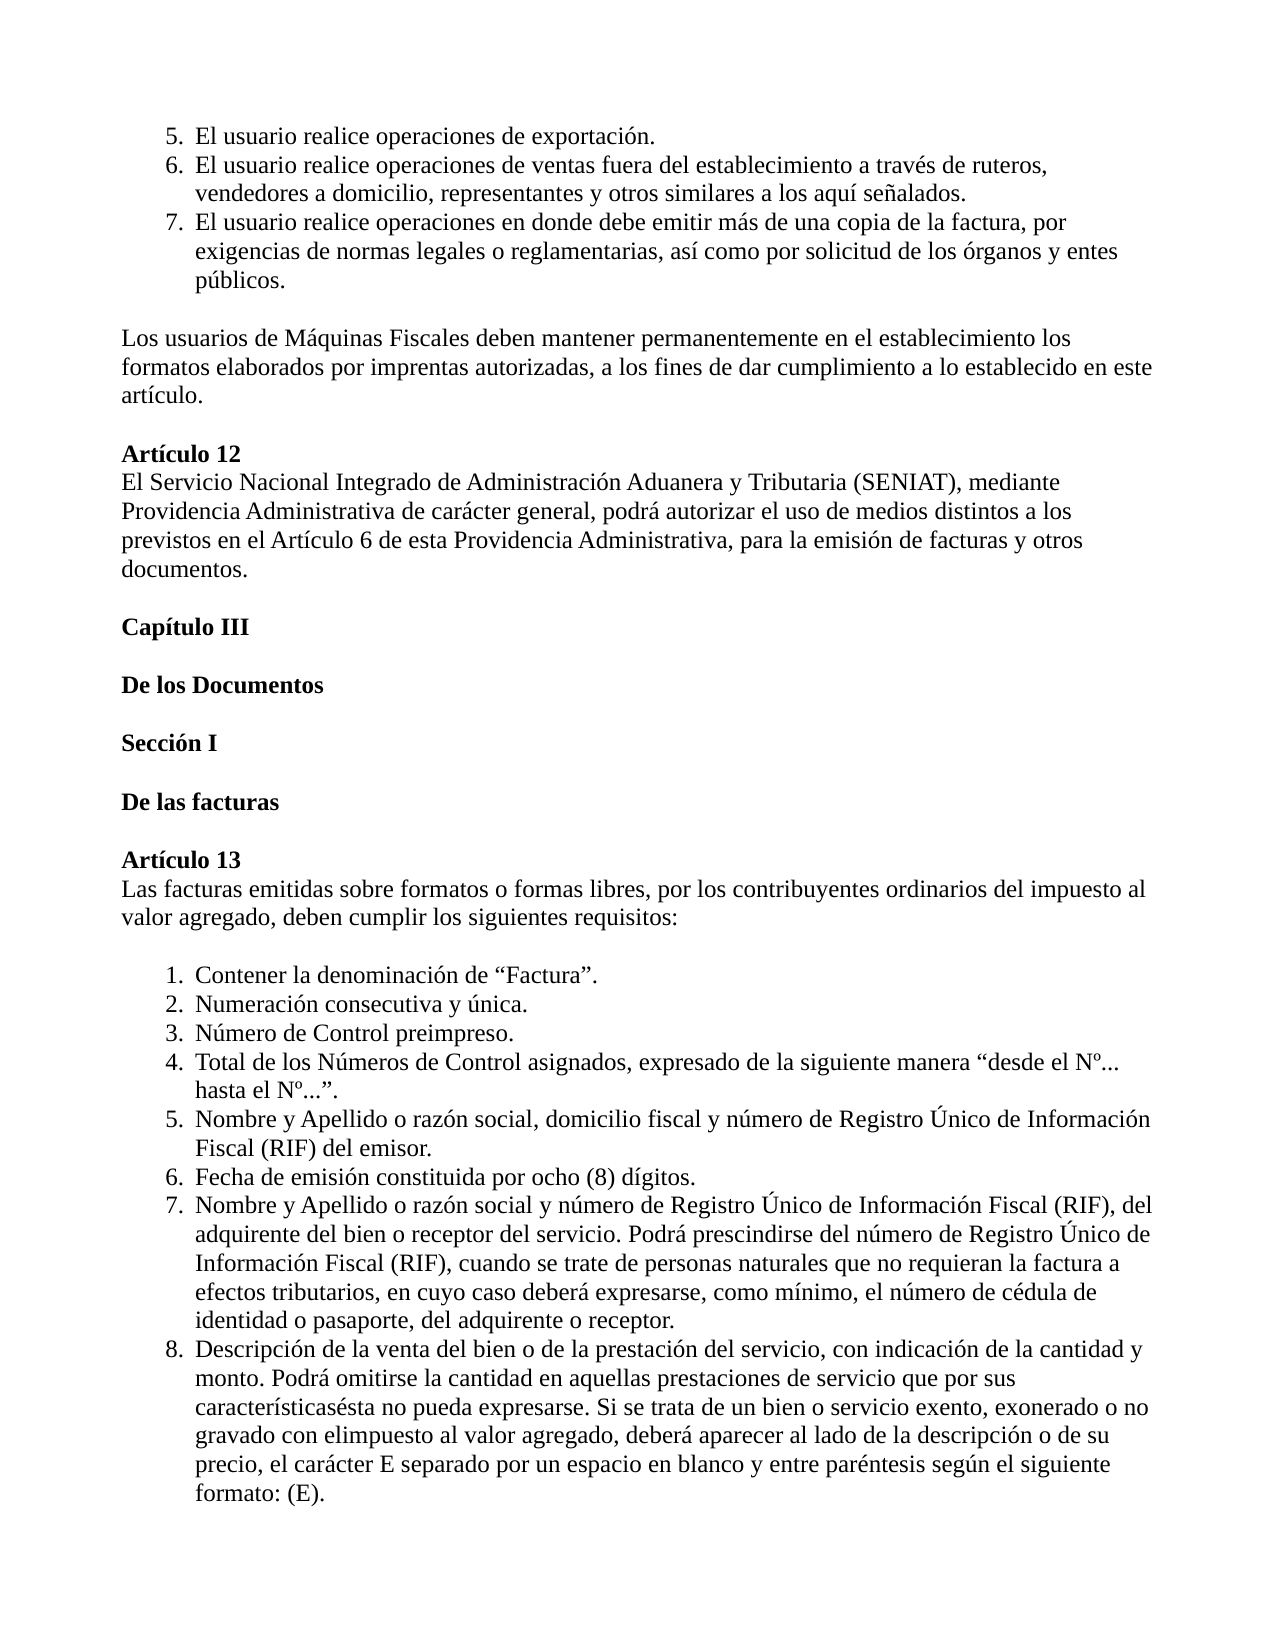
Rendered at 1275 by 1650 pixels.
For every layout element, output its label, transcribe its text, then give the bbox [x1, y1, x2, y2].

table_cell El Superintendente del Servicio Nacional Integrado de Administración Aduanera y Tributaria(SENIAT), en ejercicio de las atribuciones establecidas en los numerales 1, 8 y 36 del artículo 4 dela Ley del Servicio Nacional Integrado de Administración Aduanera y Tributaria, y de conformidadcon lo dispuesto en los artículos 54 y 57 del Decreto con Rango Valor y Fuerza de Ley queEstablece el Impuesto al Valor Agregado, en los artículos 5, 63, 64, 65 y 66 de su ReglamentoGeneral, en el artículo 91 de la Ley de Impuesto Sobre la Renta y en el artículo 175 de suReglamento.dicta la siguiente: PROVIDENCIA ADMINISTRATIVA QUE ESTABLECE LAS NORMAS GENERALES DEEMISIÓN DE FACTURAS Y OTROS DOCUMENTOS Capítulo I Disposiciones Generales Artículo 1 La presente Providencia Administrativa, tiene por objeto establecer las normas que rigen la emisión de facturas, órdenes de entrega o guías de despacho, notas de débito, notas de crédito, y los certificados de débito fiscal exonerado, de conformidad con la normativa que regula la tributación nacional atribuida al Servicio Nacional Integrado de Administración Aduanera y Tributaria(SENIAT). Artículo 2 El régimen previsto la presente Providencia Administrativa será aplicable a: Las personas jurídicas y las entidades económicas sin personalidad jurídica. Las personas naturales cuyos ingresos anuales sean superiores a un mil quinientas unidades tributarias (1.500 U.T.). Las personas naturales cuyos ingresos anuales sean iguales o inferiores a un mil quinientas unidades tributarias (1.500 U.T.), que sean contribuyentes ordinarios del impuesto al valor agregado. Las personas naturales cuyos ingresos anuales sean iguales o inferiores a un mil quinientas unidades tributarias (1.500 U.T.), que no sean contribuyentes ordinarios del impuesto al valor agregado, únicamente cuando emitan facturas que deban ser empleadas como prueba del desembolso por el adquirente del bien o el receptor del servicio, conforme a lo previsto en la Ley de Impuesto sobre la Renta. El resto de las facturas emitidas por las personas a las que hace referencia este numeral, deberán emitirse conforme a lo dispuesto en esta Providencia Administrativa o cumpliendo lo establecido en la Providencia Administrativa Nº 1.677, publicada en la Gaceta Oficial de la República Bolivariana de Venezuela Nº 37.661 del 31 de marzo del 2.003. Artículo 3 Están excluidas de la aplicación de esta Providencia Administrativa las siguientes operaciones: Las ventas de bienes inmuebles. Las importaciones no definitivas de bienes muebles. Las operaciones y servicios en general realizados por los bancos, institutos de créditos o empresas regidas por el Decreto Nº 6.287 con Rango, Valor y Fuerza de Ley de Reforma Parcial de la Ley General de Bancos y Otras Instituciones Financieras, incluidas las empresas de arrendamiento financiero y los fondos del mercado monetario; así como las realizadas por las instituciones bancarias de crédito o financieras regidas por leyes especiales, las instituciones y fondos de ahorro, los fondos de pensión, los fondos de retiro y previsión social y las entidades de ahorro y préstamo; con excepción de las operaciones de arrendamiento financiero o leasing en los términos establecidos en el parágrafo primero del artículo 5 del Decreto con Rango, Valor y Fuerza de Ley que Establece el Impuesto al Valor Agregado, las cuales deberán cumplir las disposiciones establecidas en esta Providencia Administrativa. Las operaciones realizadas por las bolsas de valores y las bolsas agrícolas, así como la comisión que los puestos de bolsas agrícolas cobren a sus clientes por el servicio prestado por la compra de productos y títulos de origen o destino agropecuario. Los servicios prestados bajo relación de dependencia de conformidad con la Ley Orgánica del Trabajo. Las actividades y operaciones realizadas por los entes creados por el Ejecutivo Nacional de conformidad con lo dispuesto en el Código Orgánico Tributario, con el objeto de asegurar la administración eficiente de los tributos de su competencia; así como las realizadas por los entes creados por los Estados o Municipios para los mismos fines. Los servicios de transporte público nacional de personas por vía terrestre. Los servicios médico-asistenciales y odontológicos, de cirugía y hospitalización, prestados por entes públicos. Las actividades realizadas por los parques nacionales, zoológicos, museos, centros culturales e instituciones similares, cuando se trate de entes sin fines de lucro exentos de impuesto sobre la renta. Los servicios educativos prestados por entes públicos. Los servicios de hospedaje, alimentación y sus accesorios, a estudiantes, ancianos, personas con discapacidad, excepcionales o enfermas, cuando sean prestados dentro de una institución destinada exclusivamente a servir a estos usuarios, siempre que esté exenta del impuesto sobre la renta. El Servicio Nacional Integrado de Administración Aduanera y Tributaria (SENIAT), dentro del plazo de dos (2) años contado a partir de la entrada en vigencia de esta Providencia Administrativa, deberá dictar las normas especiales de emisión de facturas y demás documentos que serán aplicables para las operaciones y servicios mencionados en los numerales 1, 3 y 4 del presente artículo. Artículo 4 El Servicio Nacional Integrado de Administración Aduanera y Tributaria (SENIAT), mediante Providencia Administrativa de carácter general, podrá autorizar la sustitución de las facturas y otros documentos o simplificar los requisitos exigidos para su emisión, tomando en consideración las características de los emisores y de las operaciones que se realicen. Artículo 5 El Servicio Nacional Integrado de Administración Aduanera y Tributaria (SENIAT), mediante Providencia Administrativa de carácter general, establecerá las normas para regular las imprentas autorizadas, las máquinas fiscales y, en general, la elaboración de las facturas y otros documentos. Capítulo II De los Medios de Emisión Artículo 6 Los sujetos regidos por esta Providencia Administrativa, deben emitir las facturas, las notas de débito y de crédito a través de los siguientes medios: Sobre formatos elaborados por imprentas autorizadas por el Servicio Nacional Integrado de Administración Aduanera y Tributaria (SENIAT). Sobre formas libres elaboradas por imprentas autorizadas por el Servicio Nacional Integrado de Administración Aduanera y Tributaria (SENIAT). En ningún caso, las facturas y otros documentos podrán emitirse manualmente sobre formas libres. Mediante Máquinas Fiscales. La adopción de cualquiera de los medios establecidos en este artículo queda a la libre elección de los contribuyentes, salvo lo previsto en el Artículo 8 de esta Providencia Administrativa. Los sujetos pasivos que no estén obligados al uso de máquinas fiscales, podrán utilizar simultáneamente más de un medio de emisión de facturas y otros documentos. Artículo 7 A los fines de lo previsto en esta Providencia Administrativa se entiende por: Formato elaborado por imprentas autorizadas: medio de emisión que debe contener desde la imprenta los datos y campos señalados en el Artículo 30 de esta Providencia Administrativa. Forma libre elaborada por imprentas autorizadas: medio de emisión que debe contener desde la imprenta los datos señalados en el Artículo 31 de esta Providencia Administrativa. Sistemas computarizados o automatizados para la emisión de facturas y otros documentos: herramienta tecnológica informática que permite imprimir la información correspondiente a las operaciones realizadas por los contribuyentes, sobre los formatos o formas libres elaborados por las imprentas autorizadas. Artículo 8 Los contribuyentes ordinarios del impuesto al valor agregado, los sujetos que realicen operaciones en Almacenes Libres de Impuestos (Duty Free Shops); y los sujetos que no califiquen como contribuyentes ordinarios del impuesto al valor agregado, deben utilizar exclusivamente Máquinas Fiscales para la emisión de facturas, cuando concurran las siguientes circunstancias: Obtengan ingresos brutos anuales superiores a un mil quinientas unidades tributarias (1.500U.T.). Realicen mayor número de operaciones de ventas o prestaciones de servicios con sujetos que no utilicen la factura como prueba del desembolso o del crédito fiscal según corresponda. Desarrollen conjunta o separadamente alguna de las actividades que se indican a continuación: Venta de alimentos, bebidas, cigarrillos y demás manufacturas de tabaco, golosinas, confiterías, bombonerías y otros similares. Venta de productos de limpieza de uso doméstico e industrial. Ventas de partes, piezas, accesorios, lubricantes, refrigerantes y productos de limpieza de vehículos automotores, así como el servicio de mantenimiento y reparación de vehículos automotores, siempre que estas operaciones se efectúen independientemente de la venta de los vehículos. A los efectos de este numeral se entenderá por vehículo automotor cualquier medio de transporte de tracción mecánica. Venta de materiales de construcción, artículos de ferretería, herramientas, equipos y materiales de fontanería, plomería y repuestos, partes y piezas de aire acondicionado, así como la venta de pinturas, barnices y lacas, vidrios y objetos de vidrio, vidrios y el servicio de instalación, cuando corresponda Venta de artículos de perfumería, cosméticos y de tocador. Venta de relojes y artículos de joyería, así como su reparación y servicio técnico. Venta de juguetes para niños y adultos, muñecos que representan personas o criaturas, modelos a escalas, sus accesorios, así como la venta o alquiler de películas y juegos. Venta de artículos de cuero, textiles, calzados, prendas de vestir, accesorios para prendas de vestir, artículos deportivos, maletas, bolsos de manos, accesorios de viaje y artículos similares, y sus servicios de reparación. Venta de flores, plantas, semillas, abonos, así como los servicios de floristería. Servicio de comida y bebidas para su consumo dentro o fuera de establecimiento tales como: restaurantes, bares, cantinas, panaderías, cafés o similares; incluyendo los servicios de comidas y bebidas a domicilio. Venta de productos farmacéuticos, medicinales, nutricionales, ortopédicos, lentes y sus accesorios. Venta de equipos de computación, sus partes, piezas, accesorios y consumibles, así como la venta de equipos de impresión y fotocopiado, sus partes, piezas y accesorios. Servicios de belleza, estética y acondicionamiento físico, tales como peluquerías, barberías, gimnasios, centro de masajes corporales y servicios conexos. Servicio de lavado y pulitura de vehículos automotores. Servicio de estacionamiento de vehículos automotores. Servicio de fotocopiado, impresión, encuadernación y revelado fotográfico. Servicios de alojamiento y hospedaje, prestados en hoteles, moteles, posadas y casa de huéspedes. Servicios de alquiler de cajas de correo o apartados postales (P.O. BOX). Venta de electrodomésticos o sus accesorios y repuestos. Ventas de libros, papelerías y artículos de oficina. Venta de muebles para el hogar y oficinas. Los sujetos pasivos dedicados a las actividades económicas previstas en el literal j del numeral 3 del presente artículo, deben emplear como medio de facturación obligatoria máquinas fiscales, independientemente que hayan obtenido o no la cantidad de ingresos establecidos en el numeral 1de este artículo. El Servicio Nacional Integrado de Administración Aduanera y Tributaria (SENIAT), mediante Providencia Administrativa de carácter general, podrá incluir o excluir determinadas actividades, alos fines de la aplicación, del presente artículo. A los fines del cálculo de los ingresos brutos y del número de operaciones a que se refieren los numerales 1 y 2 de este artículo, se deben considerar las operaciones realizadas durante el año calendario inmediato anterior al que esté en curso. Una vez nacida la obligación de utilizar máquinas fiscales, el sujeto no podrá utilizar otro medio de facturación, salvo en los casos previstos en el Artículo 11 de esta Providencia Administrativa. Artículo 9 Los sujetos regidos por esta Providencia Administrativa, deben emitir las órdenes de entrega o guías de despacho únicamente mediante los medios previstos en los numerales 1 y 2 del artículo 6, salvo que sean elaboradas por entes públicos nacionales, en los términos y condiciones que establezca la normativa aplicable. En los casos en que se utilicen Máquinas Fiscales como medio de facturación, las órdenes de entrega o guías de despacho deben emitirse sobre formatos elaborados por imprentas autorizadas. Artículo 10 Cuando los sistemas computarizados o automatizados para la emisión de facturas y otros documentos, se encuentren inoperantes o averiados, los documentos deberán emitirse sobre formatos elaborados por imprentas autorizadas, con el número del documento precedido de la palabra “serie”, seguida de caracteres que la identifiquen y diferencien. En estos casos, los emisores deben mantener permanentemente en el establecimiento los referidos formatos, a los fines de dar cumplimiento a lo establecido en este artículo. Artículo 11 Los usuarios obligados a utilizar Máquinas Fiscales conforme a lo establecido en el Artículo 8 de esta Providencia Administrativa, no pueden emplear simultáneamente otro medio para emitir facturas y notas de débito o de crédito, salvo cuando ocurra alguna de las situaciones que se enumeran a continuación, en cuyo caso deberán emitir dichos documentos sobre formatos elaborados por imprentas autorizadas: La Máquina Fiscal empleada no sea capaz de imprimir el nombre o razón social y el número de Registro Único de Información Fiscal (RIF) del adquirente o receptor de los bienes o servicios, cuando las operaciones se realicen entre contribuyentes ordinarios del impuesto al valor agregado o cuando las operaciones se realicen por sujetos que no califiquen como contribuyentes ordinarios del impuesto al valor agregado y se requiera el documento como prueba del desembolso, con forme a lo previsto en la Ley de Impuesto sobre la Renta. En este caso, si la factura de la Máquina Fiscal fue emitida, la misma debe anexarse a la copia de la factura emitida sobre formatos elaborados por imprentas autorizadas. La Máquina Fiscal se encuentre inoperante o averiada. La Máquina Fiscal no pueda emitir notas de débito y notas de crédito. El usuario realice operaciones por cuenta de terceros. El usuario realice operaciones de exportación. El usuario realice operaciones de ventas fuera del establecimiento a través de ruteros, vendedores a domicilio, representantes y otros similares a los aquí señalados. El usuario realice operaciones en donde debe emitir más de una copia de la factura, por exigencias de normas legales o reglamentarias, así como por solicitud de los órganos y entes públicos. Los usuarios de Máquinas Fiscales deben mantener permanentemente en el establecimiento los formatos elaborados por imprentas autorizadas, a los fines de dar cumplimiento a lo establecido en este artículo. Artículo 12 El Servicio Nacional Integrado de Administración Aduanera y Tributaria (SENIAT), mediante Providencia Administrativa de carácter general, podrá autorizar el uso de medios distintos a los previstos en el Artículo 6 de esta Providencia Administrativa, para la emisión de facturas y otros documentos. Capítulo III De los Documentos Sección I De las facturas Artículo 13 Las facturas emitidas sobre formatos o formas libres, por los contribuyentes ordinarios del impuesto al valor agregado, deben cumplir los siguientes requisitos: Contener la denominación de “Factura”. Numeración consecutiva y única. Número de Control preimpreso. Total de los Números de Control asignados, expresado de la siguiente manera “desde el Nº... hasta el Nº...”. Nombre y Apellido o razón social, domicilio fiscal y número de Registro Único de Información Fiscal (RIF) del emisor. Fecha de emisión constituida por ocho (8) dígitos. Nombre y Apellido o razón social y número de Registro Único de Información Fiscal (RIF), del adquirente del bien o receptor del servicio. Podrá prescindirse del número de Registro Único de Información Fiscal (RIF), cuando se trate de personas naturales que no requieran la factura a efectos tributarios, en cuyo caso deberá expresarse, como mínimo, el número de cédula de identidad o pasaporte, del adquirente o receptor. Descripción de la venta del bien o de la prestación del servicio, con indicación de la cantidad y monto. Podrá omitirse la cantidad en aquellas prestaciones de servicio que por sus característicasésta no pueda expresarse. Si se trata de un bien o servicio exento, exonerado o no gravado con elimpuesto al valor agregado, deberá aparecer al lado de la descripción o de su precio, el carácter E separado por un espacio en blanco y entre paréntesis según el siguiente formato: (E). En los casos que se carguen o cobren conceptos en adición al precio o remuneración convenidos o se realicen descuentos, bonificaciones, anulaciones y cualquier otro ajuste al precio, deberá indicarse la descripción y valor de los mismos. Especificación del monto total de la base imponible del impuesto al valor agregado, discriminada según la alícuota, indicando el porcentaje aplicable, así como la especificación del monto total exento o exonerado. Especificación del monto total del impuesto al valor agregado, discriminado según la alícuota indicando el porcentaje aplicable. Indicación del valor total de la venta de los bienes o de la prestación del servicio o de la suma de ambos, si corresponde. Contener la frase “sin derecho a crédito fiscal”, cuando se trate de las copias de las facturas. En los casos de operaciones gravadas con el impuesto al valor agregado, cuya contraprestación haya sido expresada en moneda extranjera, equivalente a la cantidad correspondiente en moneda nacional, deberán constar ambas cantidades en la factura, con indicación del monto total y del tipo de cambio aplicable. Razón social y el número de Registro Único de Información Fiscal (RIF), de la imprenta autorizada, así como la nomenclatura y fecha de la Providencia Administrativa de autorización. Fecha de elaboración de los formatos o formas libres por la imprenta autorizada, constituida por ocho (8) dígitos. Artículo 14 Las facturas emitidas mediante Máquinas Fiscales, por los contribuyentes ordinarios del impuesto al valor agregado, deben contener la siguiente información: La denominación “Factura”. Nombre y Apellido o razón social, número de Registro Único de Información Fiscal (RIF) y domicilio fiscal del emisor. Número consecutivo y único. La hora y fecha de emisión. Descripción, cantidad y monto del bien o servicio. Podrá omitirse la cantidad en las prestaciones de servicio que por sus características no puedan expresarse. En los casos en que las características técnicas de la Máquina Fiscal limiten la impresión de la descripción específica del bien o servicio, deben identificarse los mismos genéricamente. Si se tratare de productos o servicios exentos o exonerados o no sujetos del impuesto al valor agregado, debe aparecer junto con de la descripción de los mismos o de su precio, el carácter E separado por un espacio en blanco y entre paréntesis según el siguiente formato: (E). La descripción del bien o servicio debe estar separada, al menos, por un caracter en blanco de su precio. En caso de que la longitud de la descripción supere una línea el texto puede continuar en las líneas siguientes imprimiéndose el correspondiente precio en la última línea ocupada. En los casos que se carguen o cobren conceptos en adición al precio o remuneración convenidos o se realicen descuentos, bonificaciones, anulaciones y cualquier otro ajuste al precio, deberá indicarse la descripción y valor de los mismos. Especificación del monto total de la base imponible del impuesto al valor agregado, discriminada según la alícuota, indicando el porcentaje aplicable, así como la especificación del monto total exento o exonerado. Especificación del monto total del impuesto al valor agregado, discriminado según la alícuota indicando el porcentaje aplicable. En los casos de operaciones gravadas con el impuesto al valor agregado, cuya contraprestación haya sido expresada en moneda extranjera, equivalente a la cantidad correspondiente en moneda nacional, deben constar ambas cantidades en la factura, con indicación del monto total y del tipo de cambio aplicable. Indicación del valor total de la venta de los bienes o de la prestación del servicio o de la suma de ambos, si corresponde, precedido de la palabra “TOTAL” y, al menos, un espacio en blanco. Logotipo Fiscal seguido del Número de Registro de la Máquina Fiscal, los cuales deben aparecer en ese orden al final de la factura, en una misma línea, con al menos tres (3) espacios de separación. Las facturas emitidas mediante Máquinas Fiscales darán derecho a crédito fiscal o al desembolso, cuando, además de cumplir con todos los requisitos establecidos en este artículo, la misma imprima el nombre o razón social y el número de Registro Único de Información Fiscal (RIF) del adquirente o receptor de los bienes o servicios en la propia factura. Artículo 15 Las facturas emitidas sobre formatos o formas libres, por los sujetos que no califiquen como contribuyentes ordinarios del impuesto al valor agregado, deben contener la siguiente información: La denominación “Factura”. Numeración consecutiva y única. Número de control preimpreso. Total de los números de control asignados, expresado de la siguiente manera “desde el Nº... hasta el Nº...”. Nombre y Apellido o razón social, domicilio fiscal y número de Registro Único de Información Fiscal (RIF) del emisor. La expresión “Contribuyente Formal” o “no sujeto al impuesto al valor agregado”, de ser el caso. Fecha de emisión, constituida por ocho (8) dígitos. Nombre y Apellido o razón social y el número de Registro Único de Información Fiscal (RIF) del adquirente del bien o receptor del servicio. Podrá prescindirse del número de Registro Único de Información Fiscal (RIF) cuando se trate de personas naturales que no requieran la factura a efectos tributarios, en cuyo caso deberá expresarse, como mínimo, el número de cédula de identidad o pasaporte del adquirente o receptor. Descripción de la venta del bien o de la prestación del servicio, con indicación de la cantidad y monto. En los casos que se carguen o cobren conceptos en adición al precio o remuneración convenidos o se realicen descuentos, bonificaciones, anulaciones y cualquier otro ajuste al precio, deberá indicarse la descripción y valor de los mismos. En los casos de operaciones cuya contraprestación haya sido expresada en moneda extranjera, equivalente a la cantidad correspondiente en moneda nacional, deberán constar ambas cantidades en la factura, con indicación del monto total y del tipo de cambio aplicable. Indicación del valor total de la venta o la prestación del servicio, o de la suma de ambos, si corresponde. Razón social y el número de Registro Único de Información Fiscal (RIF) de la imprenta autorizada, así como la nomenclatura y fecha de la Providencia Administrativa de autorización. Fecha de elaboración de los formatos libres por la imprenta autorizada, constituida por ocho (8) dígitos. Artículo 16 Las facturas emitidas mediante Máquinas Fiscales, por los sujetos que no califiquen como contribuyentes ordinarios del impuesto al valor agregado, deben contener la siguiente información: La denominación “Factura”. Nombre y Apellido o razón social, número de Registro Único de Información Fiscal (RIF) y domicilio fiscal del emisor. La expresión “contribuyente formal” o “no sujeto al impuesto al valor agregado”, según sea el caso. Número consecutivo y único. La hora y fecha de emisión. Descripción, cantidad y monto del bien o servicio. Podrá omitirse la cantidad en las prestaciones de servicio que por sus características no puedan expresarse. En los casos en que las características técnicas de la máquina fiscal limiten la impresión de la descripción específica del bien o servicio, deben identificarse los mismos genéricamente. La descripción del bien o servicio debe estar separada, al menos, por un caracter en blanco de su precio. En caso de que la longitud de la descripción supere una línea, el texto podrá continuar en las líneas siguientes imprimiéndose el correspondiente precio en la última línea ocupada. En los casos que se carguen o cobren conceptos en adición al precio o remuneración convenidos o se realicen descuentos, bonificaciones, anulaciones y cualquier otro ajuste al precio, deberá indicarse la descripción y valor de los mismos. En los casos de operaciones cuya contraprestación haya sido expresada en moneda extranjera, equivalente a la cantidad correspondiente en moneda nacional, deberán constar ambas cantidades en la factura, con indicación del monto total y del tipo de cambio aplicable. Indicación del valor total de la venta de los bienes o de la prestación del servicio o de la suma de ambos, si corresponde, precedido de la palabra “TOTAL” y, al menos, un espacio en blanco. Logotipo Fiscal seguido del Número de Registro de la Máquina Fiscal, los cuales deberán aparecer en ese orden al final de la factura en una misma línea, con al menos tres (3) espacios de separación. En estos casos, las facturas emitidas mediante Máquinas Fiscales darán derecho al desembolso, cuando, además de cumplir con todos los requisitos establecidos en este artículo, la Máquina Fiscal sea capaz de imprimir el nombre o razón social y el número de Registro Único de Información Fiscal (RIF) del adquirente o receptor de los bienes o servicios. Artículo 17 Las facturas que se emitan a los fines de documentar las operaciones de exportación, deben cumplir los siguientes requisitos: Contener la denominación “Factura”. Numeración consecutiva y única. Número de Control preimpreso. Total de los Números de Control asignados, expresado de la siguiente manera “desde el Nº...hasta el Nº...”. Nombre y Apellido o razón social, domicilio fiscal y número de Registro Único de Información Fiscal (RIF) del emisor. Fecha de emisión, constituida por ocho (8) dígitos. Nombre y Apellido o razón social del adquirente del bien o receptor del servicio. Descripción de la venta del bien o de la prestación del servicio, con indicación de la cantidad y del monto. En los casos que se carguen o cobren conceptos en adición al precio o remuneración convenidos o se realicen descuentos, bonificaciones, anulaciones y cualquier otro ajuste al precio, deberá indicarse la descripción y valor de los mismos. Especificación del monto total de la base imponible, la alícuota aplicable y el valor total de la exportación, expresado en moneda extranjera y su equivalente en moneda nacional, con indicación del tipo de cambio. Razón social y el número de Registro Único de Información Fiscal (RIF), de la imprenta autorizada, y nomenclatura y fecha de la Providencia Administrativa de autorización. Fecha de elaboración de los formatos o formas libres por la imprenta autorizada, constituida por ocho (8) dígitos. Artículo 18 Las facturas emitidas en el extranjero por personas no residentes en el país, que estén destinadas a ser empleadas como prueba del desembolso a los fines del impuesto sobre la renta, están sujetas a las disposiciones legales del país respectivo, debiendo constar en ellas, como mínimo: Nombre completo o razón social y domicilio del prestador del servicio o del vendedor de los bienes. Descripción de la venta del bien o de la prestación del servicio y precio. Si el precio hace referencia a varios bienes o servicios iguales, se deberá indicar la cantidad. Fecha de emisión y monto total de la operación. Nombre completo o razón social y número de Registro Único de Información Fiscal (RIF), del adquirente del bien o receptor del servicio. En los casos de importación de bienes se sujetarán a lo establecido en la legislación aduanera. En todo caso, el contribuyente está en la obligación de presentar, a requerimiento de la Administración Tributaria, una traducción al castellano de las facturas. Artículo 19 Los emisores de facturas sobre formas libres elaboradas por imprentas autorizadas, o a través de máquinas fiscales, pueden contar con dispositivos de lectura de códigos de barra u otros mecanismos electrónicos que faciliten la captura de los datos relativos a la identificación del adquirente del bien o receptor del servicio. Sección II De las órdenes de entrega o guías de despacho Artículo 20 Las órdenes de entrega o guías de despacho deben emitirse únicamente para amparar el traslado de bienes muebles que no representen ventas. En los casos en que la Ley que establece el Impuesto al Valor Agregado disponga la posibilidad de amparar operaciones de ventas mediante órdenes de entrega o guías de despacho, la respectiva factura deberá emitirse dentro del mismo período de imposición, haciendo referencia a la orden de entrega o guía de despacho que soportó la entrega de bienes, excepto para las facturas impresas a través de máquinas fiscales. Artículo 21 El original y las copias de las órdenes de entregas o guías de despacho que se emitan, deben contener los enunciados “Orden de Entrega” o “Guía de Despacho”, los requisitos indicados en los numerales del 2, 3, 4, 5, 6, 15 y 16 del Artículo 13 de esta Providencia Administrativa y la expresión “sin derecho a crédito fiscal”. Cuando las órdenes de entrega o guías de despacho sean elaboradas por entes públicos nacionales, en los términos y condiciones que establezca la normativa aplicable, no se requerirá el cumplimiento de los requisitos previstos en los numerales 3,4, 15 y 16 del Artículo 13 de esta Providencia Administrativa. En las órdenes o guías deben detallarse los bienes que se trasladan, señalando la capacidad, peso o volumen, descripción, características y su precio. En los traslados que no representen ventas puede omitirse el precio, indicándose el motivo, tal como: reparación, traslado a depósitos, almacenes o bodegas de otros o del propio emisor contribuyente, traslado para su distribución u otras causas. Igualmente, debe indicarse el nombre y apellido o razón social y el número de Registro Único de Información Fiscal (RIF) del receptor de los bienes, o en su caso, del mismo emisor. Las órdenes de entrega o guías de despacho emitidas por los sujetos que no califiquen como contribuyentes ordinarios del impuesto al valor agregado, deben contener adicionalmente la expresión “contribuyente formal” o “no sujeto al impuesto al valor agregado”, según sea el caso. Sección III De las notas de débito y de crédito Artículo 22 Las notas de débito o de crédito deben emitirse en el caso de ventas de bienes o prestaciones deservicios que quedaren sin efecto parcial o totalmente u originaren un ajuste, por cualquier causa, y por las cuales se otorgaron facturas. El original y las copias de las notas de débito y de crédito, deben contener el enunciado: “Nota de Débito” o “Nota de Crédito”. Artículo 23 Las notas de débito y de crédito emitidas a través de los medios señalados en los numerales 1 y 2del Artículo 6 de esta Providencia Administrativa, deben cumplir con los requisitos previstos en el Artículo 13 o en el Artículo 15 de esta Providencia Administrativa, según sea el caso, con excepción de lo establecido en el numeral 1 de los referidos artículos. Igualmente, deben hacer referencia a la fecha, número y monto de la factura que soportó la operación. Artículo 24 Las notas de débito y de crédito emitidas a través de Máquinas Fiscales deben tener una numeración consecutiva y única y contener los requisitos señalados en el Artículo 14 o en el Artículo 16 de esta Providencia Administrativa, según sea el caso, con excepción de lo establecido en el numeral 1 de los referidos artículos. Igualmente, deben contener: Nombre y apellido o razón social y número de Registro Único de Información Fiscal (RIF) o cédula de identidad del comprador. Número y fecha de factura que soportó la operación. Número de Registro de la Máquina Fiscal a través de la cual se emitió la factura que soportó la operación. Número de control de la factura que soportó la operación, si ésta fue emitida sobre un formato o una forma libre. Sección IV De las Certificaciones de Débitos Fiscales Exonerados Artículo 25 Las certificaciones de Débito Fiscal Exonerado, deben emitirse únicamente, en los casos que así lo establezca el respectivo Decreto de Exoneración, sobre formatos o formas libres elaboradas por imprentas autorizadas, debiendo cumplir con los siguientes requisitos: Contener la denominación “Certificación de Débito Fiscal Exonerado” Numeración consecutiva y única. Número de control preimpreso. Total de los Números de Control, expresado de la siguiente manera “desde el Nº... hasta elNº...”. Nombre y Apellido o razón social, domicilio fiscal y número de Registro Único de Información Fiscal (RIF) del emisor. Fecha de emisión, constituida por ocho (8) dígitos. Nombre y Apellido o razón social y Número de Registro único de Información Fiscal (RIF) del Proveedor. Números, Fechas y Números de Control de las Facturas, Notas de Crédito y Notas de Débito, recibidas. Monto Total del Impuesto al Valor Agregado. Razón social y número de Registro Único de Información Fiscal (RIF), de la imprenta autorizada, así como la nomenclatura y fecha de la Providencia Administrativa de autorización. Fecha de elaboración del documento por la imprenta autorizada, constituida por ocho (8)dígitos. Incorporar los mecanismos de seguridad indicados por el emisor del certificado, que permitan verificar en forma fehaciente la autenticidad del documento, así como la integridad de todas sus partes esenciales. Sección V Disposiciones comunes Artículo 26 Las facturas y otros documentos emitidos conforme a lo dispuesto en el numeral 1 del Artículo 6 o numeral 6 del artículo 11 de esta Providencia Administrativa en distintas áreas de un mismo establecimiento, en más de un establecimiento o sucursal o fuera del establecimiento, deben emitirse con una numeración consecutiva y única, precedida de la palabra “serie”, seguida de caracteres que la identifiquen y diferencien unas de otras. Artículo 27 Las facturas y otros documentos emitidos conforme a lo dispuesto en el numeral 2 del Artículo 6 o numeral 6 del artículo 11 de esta Providencia Administrativa, en distintas áreas de un mismo establecimiento, en más de un establecimiento o sucursal, siempre que el emisor carezca de un sistema computarizado o automatizado de facturación centralizado, deben emitirse con una numeración consecutiva y única precedida de la palabra “serie” seguida de caracteres que la identifiquen y diferencien unas de otras. En todo caso, la palabra “serie”, los caracteres que la identifican y el número debe imprimirlo el sistema computarizado o automatizado utilizado para la emisión de facturas y otros documentos. Artículo 28 En los casos que se emitan facturas y otros documentos sobre formas libres elaboradas por imprentas autorizadas, el emisor puede fraccionar dichas formas y distribuirlas entre las distintas áreas de emisión. Artículo 29 El original y las copias de las facturas y otros documentos que se emitan a través de los medios señalados en los numerales 1 y 2 del Artículo 6 de esta Providencia Administrativa, deben poseer el mismo número de control. Artículo 30 Las imprentas autorizadas deben reflejar en los formatos que elaboren, como mínimo los siguientes datos: El número de control. La denominación y número del documento. La palabra “serie” y los caracteres que la identifiquen y diferencien, cuando corresponda. El nombre completo o razón social, domicilio fiscal y el número de Registro Único de Información Fiscal (RIF) del emisor. La razón social y el número de Registro Único de Información Fiscal (RIF) de la imprenta autorizada. Número y fecha de la Providencia Administrativa de autorización para la elaboración de documentos. Los Números de Control asignados, expresado de la siguiente manera “desde el Nº... hasta el Nº...”. La fecha de elaboración constituida por ocho (8) dígitos. Los campos o espacios que permitan agregar el resto de los datos e informaciones señalados en el Artículo 13, el Artículo 15 o el Artículo 17 de esta Providencia Administrativa, según corresponda. Artículo 31 Las imprentas autorizadas deben reflejar en las formas libres que elaboren, como mínimo, los siguientes datos: El número de control. El número de Registro Único de Información Fiscal (RIF) del emisor. La razón social y el número de Registro Único de Información Fiscal (RIF) de la imprenta autorizada. Número y fecha de la Providencia Administrativa de autorización para la elaboración de documentos. Los Números de Control asignados, expresados de la siguiente manera “desde el Nº… hasta elNº…” La fecha de elaboración constituida por ocho (8) dígitos. En ningún caso las imprentas deberán colocar en las formas libres, la denominación y el número del documento. Artículo 32 Cuando se utilicen medios propios para la emisión de facturas por cuenta de terceros, incluso, en los casos en que se realicen operaciones por cuenta de éstos, el emisor deberá cumplir lo establecido en esta Providencia Administrativa, señalando adicionalmente por cada sujeto a favor de quien se emite la factura: Nombre o razón social y número de Registro Único de Información Fiscal (RIF) del tercero. Descripción de la venta del bien o de la prestación del servicio, con indicación de la cantidad y monto. Si se trata de un bien o servicio exento, exonerado o no gravado con el impuesto al valor agregado deberá aparecer al lado de la descripción o de su precio, el carácter E separado por un espacio en blanco y entre paréntesis según el siguiente formato: (E). Especificación del monto total de la base imponible del impuesto al valor agregado, de ser el caso, discriminada según la alícuota, indicando el porcentaje aplicable, así como la especificación del monto total exento o exonerado. Especificación del monto total del impuesto al valor agregado, discriminado según la alícuota indicando el porcentaje aplicable, de ser el caso. Indicación del valor total de la venta de los bienes o de la prestación del servicio o de la suma de ambos, si corresponde. En los casos de operaciones gravadas con el impuesto al valor agregado, cuya contraprestación haya sido expresada en moneda extranjera, equivalente a la cantidad correspondiente en moneda nacional, deberán constar ambas cantidades en la factura, con indicación del monto total y del tipo de cambio aplicable. En tales casos, el emisor deberá entregar a los sujetos a favor de quienes se emite la factura, a más tardar dentro de los cinco días del mes siguiente a aquél en que se emite la factura, una copia certificada de la copia de la factura. El Servicio Nacional Integrado de Administración Aduanera y Tributaria (SENIAT), mediante Providencia Administrativa, podrá establecer el cumplimiento de determinados deberes y formalidades para la emisión de las referidas certificaciones. Artículo 33 Las facturas y otros documentos emitidos sobre formatos y formas libres deben ser de una página, con una longitud mínima de ocho (8) centímetros. Cuando las operaciones realizadas no puedan reflejarse en una sola página, se emitirán tantas facturas o documentos como sean necesarios, con un número de factura o documento distinto para cada uno. Podrá reflejarse, exclusivamente, en el reverso de la factura la siguiente información: Nombre y Apellido o razón social, domicilio fiscal y número de Registro Único de información Fiscal del emisor. La razón social y el número de Registro Único de Información Fiscal (RIF) de la imprenta autorizada. Número y fecha de la Providencia Administrativa de autorización para la elaboración de documentos otorgado a la imprenta. Los Números de Control asignados por la imprenta expresado de la siguiente manera desde el Nº... hasta el Nº...”. La fecha de elaboración del formato o la forma libre. Artículo 34 La fecha de emisión de los documentos, así como su fecha de elaboración por la imprenta, debe estructurarse con el siguiente formato: DDMMAAAA, donde DD serán los dos (2) dígitos del día, MM serán los dos (2) dígitos del mes y AAAA, serán los cuatro (4) dígitos del año. Los dígitos podrán separarse mediante caracteres en blanco o separadores entre ellos, tales como puntos, guiones y barras, entre otros. Artículo 35 Las facturas y otros documentos emitidos, sobre formatos o formas libres pueden ser diseñados según las necesidades del emisor para la realización de sus actividades, pero en todo caso deben cumplir con los requisitos exigidos en esta Providencia Administrativa. Artículo 36 Mientras no esté prescrita la obligación tributaria, los originales de las facturas y otros documentos que sean anulados, junto con su copia, deben ser conservados por el emisor a disposición del Servicio Nacional Integrado de Administración Aduanera y Tributaria (SENIAT). Artículo 37 Podrá omitirse la generación física de las respectivas copias cuando: Se emitan mensualmente cinco mil (5.000) o más documentos sobre formas libres. Sea conservada una imagen digital de cada documento original, mediante la transformación del documento físico a formato electrónico. Se registren las operaciones en el libro de venta, indicando, adicionalmente a los datos exigidos en las normas tributarias, el número de control de las formas libres utilizadas. No sea uno de los sujetos a que hace referencia el Artículo 8 de esta Providencia. Se transmitan mensualmente las operaciones efectuadas a la Administración Tributaria, según las especificaciones determinadas por ésta en su Portal Fiscal. Las imágenes digitales de los documentos deben ser conservadas en medios electrónicos o magnéticos que impidan la alteración de los datos y estén protegidas contra virus o daños que imposibiliten su visualización o reproducción, mientras no esté prescrita la obligación tributaria. Artículo 38 Cuando el emisor cambie de nombre, razón social o de domicilio y esta información se encuentre preimpresa en sus facturas y otros documentos, éstos sólo pueden ser utilizados hasta por treinta días continuos luego de producido el cambio o hasta agotar su existencia, lo que ocurra primero. Artículo 39 Las facturas y otros documentos que hubieren sido elaborados por imprentas cuya autorización sea posteriormente revocada pueden ser utilizados válidamente hasta agotar su existencia. Artículo 40 Las facturas y otros documentos que no hayan sido utilizados deben ser destruidos, previa autorización de la Gerencia Regional de Tributos Internos del domicilio fiscal del emisor o la que sea competente en virtud de su condición de sujeto pasivo especial, cuando: Se encontraren dañados de modo que resulte imposible su utilización. No puedan utilizarse por disposición del Servicio Nacional Integrado de Administración Aduanera y Tributaria (SENIAT), conforme se establezca en Providencia Administrativa de carácter general que al efecto sea dictada. Se produzcan cambios en la identificación del emisor o en su domicilio fiscal. La autorización para la destrucción de facturas y otros documentos debe solicitarse dentro de los quince días continuos después de ocurrida alguna de las causas señaladas en los numerales 1 y 2de este artículo. Para el caso regulado en el numeral 3 del presente artículo, la autorización deberá solicitarse dentro de los quince días continuos después de transcurrido el plazo establecido en el Artículo 38 de esta Providencia Administrativa. Artículo 41 Las facturas y otros documentos que se emitan no deben tener tachaduras ni enmendaduras, salvo en los casos que autorice el Servicio Nacional Integrado de Administración Aduanera y Tributaria(SENIAT), mediante Providencia Administrativa de carácter general. Artículo 42 Mientras no esté prescrita la obligación tributaria, los datos contenidos en las facturas y otros documentos deben ser legibles y permanecer sin alteraciones. Artículo 43 En los casos en que la pérdida de la factura, nota de débito o nota de crédito, obedezca a circunstancias no imputables al contribuyente receptor, tendrán el mismo valor probatorio que los originales, las certificaciones de las copias que, bajo fe de juramento, emitan los proveedores de los bienes y servicios. El Servicio Nacional Integrado de Administración Aduanera y Tributaria (SENIAT), mediante Providencia Administrativa, podrá establecer el cumplimiento de determinados deberes y formalidades para la emisión de las referidas certificaciones. La emisión de las certificaciones a las que hace referencia este artículo no menoscaba el ejercicio de las facultades de verificación, fiscalización y determinación de la Administración Tributaria. Artículo 44 Los emisores deberán solicitar por escrito, a las imprentas autorizadas la elaboración de formatos y formas libres, indicando el número de control inicial y el final, así como el número de documento inicial y el final en caso de requerir formatos. La numeración de control es consecutiva y única para cada emisor y está conformada por dos (2) campos, un identificador de dos (2) dígitos y un secuencial numérico de hasta ocho (8) dígitos. El Servicio Nacional Integrado de Administración Aduanera y Tributaria (SENIAT) publicará en su Portal Fiscal una lista de las imprentas autorizadas. Capítulo IV De los Usuarios de Máquinas Fiscales Artículo 45 El usuario de las Máquinas Fiscales debe cumplir con las siguientes obligaciones: Informar al distribuidor o al centro de servicio técnico autorizado, la desincorporación de cualquier Máquina Fiscal, sea por desuso, sustitución, agotamiento de las memorias o cualquier otra circunstancia que justifique su inutilización. Contratar exclusivamente los servicios de reparación o mantenimiento con fabricantes o sus representantes, o con los centros de servicio técnico autorizados por éstos. Conservar en el local y en buen estado el Libro de Control de Reparación y Mantenimiento. Modificar las alícuotas impositivas cuando se produzcan reformas legales de las mismas, siguiendo las instrucciones establecidas en el Manual del Usuario. Emitir el Reporte Global Diario o Reporte “Z” de las Máquinas Fiscales utilizadas, por cada día de operación. Tener en lugar visible, pantallas que muestren el precio de la venta o prestación de servicio, al momento de registrarlo. Tener por modelo de Impresora Fiscal, como mínimo, un panel de control que facilite la obtención del Reporte de Memoria Fiscal de todas las Impresoras Fiscales que posee. Conservar adecuadamente las unidades de memoria reemplazadas, de forma que posibilite la recuperación de los datos, por un plazo mínimo de cinco años, contados a partir del primero de enero del año siguiente a aquél en el cual hubieren sido removidas. Conservar en buen estado el Dispositivo de Seguridad y la Etiqueta Fiscal adheridas a la Máquina Fiscal. Emitir los Reportes de Memoria Fiscal, a solicitud del Servicio Nacional Integrado de Administración Aduanera y Tributaria (SENIAT). Guardar en orden cronológico y en buen estado los Rollos de Auditoría por un período de dos años continuos, contado a partir de la fecha de la última operación registrada en los rollos. Informar a la Gerencia Regional de Tributos Internos del Servicio Nacional Integrado de Administración Aduanera y Tributaria (SENIAT), correspondiente a su domicilio fiscal o la que sea competente en virtud de su condición de sujeto pasivo especial, de la pérdida de Máquinas Fiscales, dentro de los dos días hábiles siguientes de producida, debiendo anexar copia de la denuncia policial o judicial o denuncias de siniestros. Artículo 46 El usuario de la Máquina Fiscal no podrá bajo ninguna figura transmitir la propiedad o el uso de la misma, excepto cuando se trate de la transmisión de propiedad a un fabricante o representante autorizado para su enajenación. En estos casos, el usuario deberá conservar la memoria fiscal y de auditoría por el lapso de prescripción establecido en el Código Orgánico Tributario. Artículo 47 De comprobarse que las modificaciones o alteraciones a la Máquina Fiscal son imputables exclusivamente al usuario, ya sea a título de culpa o dolo, éste deberá sustituirla en el plazo de dos días hábiles, contados a partir de su comprobación, debiendo emitir facturas y otros documentos, sobre formatos elaborados por imprentas autorizadas, sin perjuicio de las sanciones a las que hubiere lugar. En estos casos, el usuario deberá conservar las memorias fiscales y de auditoría por el lapso de prescripción establecido en el Código Orgánico Tributario. Artículo 48 Durante la realización de sus operaciones comerciales, el usuario de la Máquina Fiscal, debe abstenerse de utilizar y tener dentro del local otro tipo de impresora no integrado a la Máquina Fiscal, para la totalización de las operaciones de ventas o prestaciones de servicio. Artículo 49 Queda expresamente prohibida a los sujetos prestadores de servicios obligados al uso de máquinas fiscales, señalados en el artículo 8 de la presente Providencia Administrativa, la emisión de cualquier otro tipo de documento distinto a facturas, que sean utilizados para informar el monto parcial o total de las operaciones efectuadas, tales como: estados de cuenta, reportes gerenciales, notas de consumo estados demostrativos y sus similares, aún cuando el medio de emisión lo permita. Disposiciones Transitorias Primera Las personas señaladas en el Artículo 2 de esta Providencia Administrativa podrán seguir emitiendo facturas y otros documentos que se hubieren elaborado conforme a lo dispuesto en la Providencia Administrativa Nº 0591 de fecha 28 de agosto de 2007, publicada en la Gaceta Oficial de la República Bolivariana de Venezuela Nº 38.776 de fecha 25 de septiembre de 2007, y en la Providencia Administrativa Nº 0257 de fecha 19 de agosto de 2008 publicada en la Gaceta Oficial de la República Bolivariana de Venezuela Nº 38.997, de fecha 19 de agosto de 2008, hasta agotar su existencia. Segunda Los sujetos pasivos obligados al uso de Máquinas Fiscales dedicados a las actividades económicas enunciadas en el numeral 3 y en el primer aparte del Artículo 8 de la presente Providencia Administrativa, no contemplados en la Providencia Administrativa Nº 0257, publicada en la Gaceta Oficial de la República Bolivariana de Venezuela Nº 38.997 de fecha 19 de agosto de2008, deben dar cumplimiento a esta obligación a partir del primer día del tercer mes calendario de su entrada en vigencia. Si el sujeto pasivo posee más de un establecimiento o sucursal podrá dar cumplimiento a esta obligación de manera progresiva, utilizando, en los locales que aún no haya instalado la Máquina Fiscal, los medio de emisión previstos en los numerales 1 y 2 del Artículo 6 de esta Providencia Administrativa. En todo caso, a partir de la fecha prevista en el encabezamiento de esta Disposición, todos los establecimientos o sucursales deberán utilizar Máquinas Fiscales Tercera Los sujetos pasivos que inicien actividades con posterioridad a la entrada en vigencia de esta Providencia Administrativa, que cumplan con lo establecido en los numerales 2 y 3 del artículo 8,están obligados a emplear, exclusivamente, máquinas fiscales como medio de emisión de facturas otros documentos, independientemente que hayan obtenido o no la cantidad de ingresos establecidos en el numeral 1 del mencionado artículo. Cuarta Las certificaciones de débito fiscal exonerado elaboradas con anterioridad a la entrada en vigencia de la presente Providencia Administrativa, podrán seguir utilizándose hasta el plazo de un (01) año, contado a partir de la publicación en la Gaceta Oficial de la República Bolivariana de Venezuela, o hasta agotarse su existencia, lo que ocurra primero. A partir de la entrada en vigencia de esta Providencia Administrativa, sólo podrá solicitarse la elaboración de certificaciones de débito fiscal exonerado a una imprenta autorizada, cumpliéndose con los requisitos establecidos en la presente Providencia Administrativa. Disposiciones Finales Primera Los documentos que se emitan en materia de Alcohol y Especies Alcohólicas, deben cumplir con las disposiciones de esta Providencia Administrativa y con lo dispuesto en el artículo 240 del Reglamento de la Ley de Impuesto Sobre Alcohol y Especies Alcohólicas, sin perjuicio de las disposiciones específicas que al efecto dicte el Servicio Nacional Integrado de Administración Aduanera y Tributaria (SENIAT). Segunda El Servicio Nacional Integrado de Administración Aduanera y Tributaria (SENIAT) dictará, mediante Providencia Administrativa de carácter general, las disposiciones que regulen la enajenación y utilización de máquinas expendedoras de bienes y servicios. Tercera Los contribuyentes y demás sujetos sometidos a las disposiciones de esta Providencia Administrativa, que no den cumplimiento a las normas en ella previstas, serán sancionados de conformidad con lo dispuesto en el Código Orgánico Tributario. Cuarta Los entes públicos nacionales no estarán obligados a cumplir las disposiciones contenidas en el Artículo 37 de esta Providencia, pudiendo éstos, en los casos que emitan más de cinco mil (5.000) facturas, obviar la generación física de sus copias. Quinta A los efectos de esta Providencia Administrativa, se entiende por Portal Fiscal la página Web htpp://www.seniat.gob.ve, o cualquiera otra que sea creada para sustituirla por el Servicio Nacional Integrado de Administración Aduanera y Tributaria (SENIAT). Sexta Quedan vigentes las disposiciones especiales de facturación establecidas en las Providencias Números 603, 0474 y 0456 de fechas 13/04/1998, 24/09/2004 y 07/07/2005, respectivamente, publicadas en las Gacetas Oficiales Números 36.435, 38.035 y 38.233 de fechas 17/04/199801/10/2004 y 21/07/2005, respectivamente. Séptima Esta Providencia Administrativa entrará en vigencia a partir de su publicación en la Gaceta Oficial de la República Bolivariana de Venezuela. Octava A partir de la publicación en Gaceta Oficial de esta Providencia Administrativa, que dará derogada la Providencia Administrativa Nº 0257 que establece las Normas Generales de Emisión de Facturas y Otros Documentos de fecha 19 de agosto de 2008, publicada en la Gaceta Oficial de la República Bolivariana de Venezuela Nº 38.997 de fecha 19 de agosto de 2008.Dado en Caracas a los días del mes de 2011. Años 201º de la Independencia, 152º de la Federación y 12º de la Revolución. Comuníquese y publíquese. JOSÉ DAVID CABELLO RONDÓN Superintendente del Servicio Nacional Integrado de Administración Aduanera y Tributaria Decreto Nº 5.851 del 01-02-2008 Gaceta Oficial Nº 38.863 del 01-02-2008 [118, 118, 1157, 1510]
